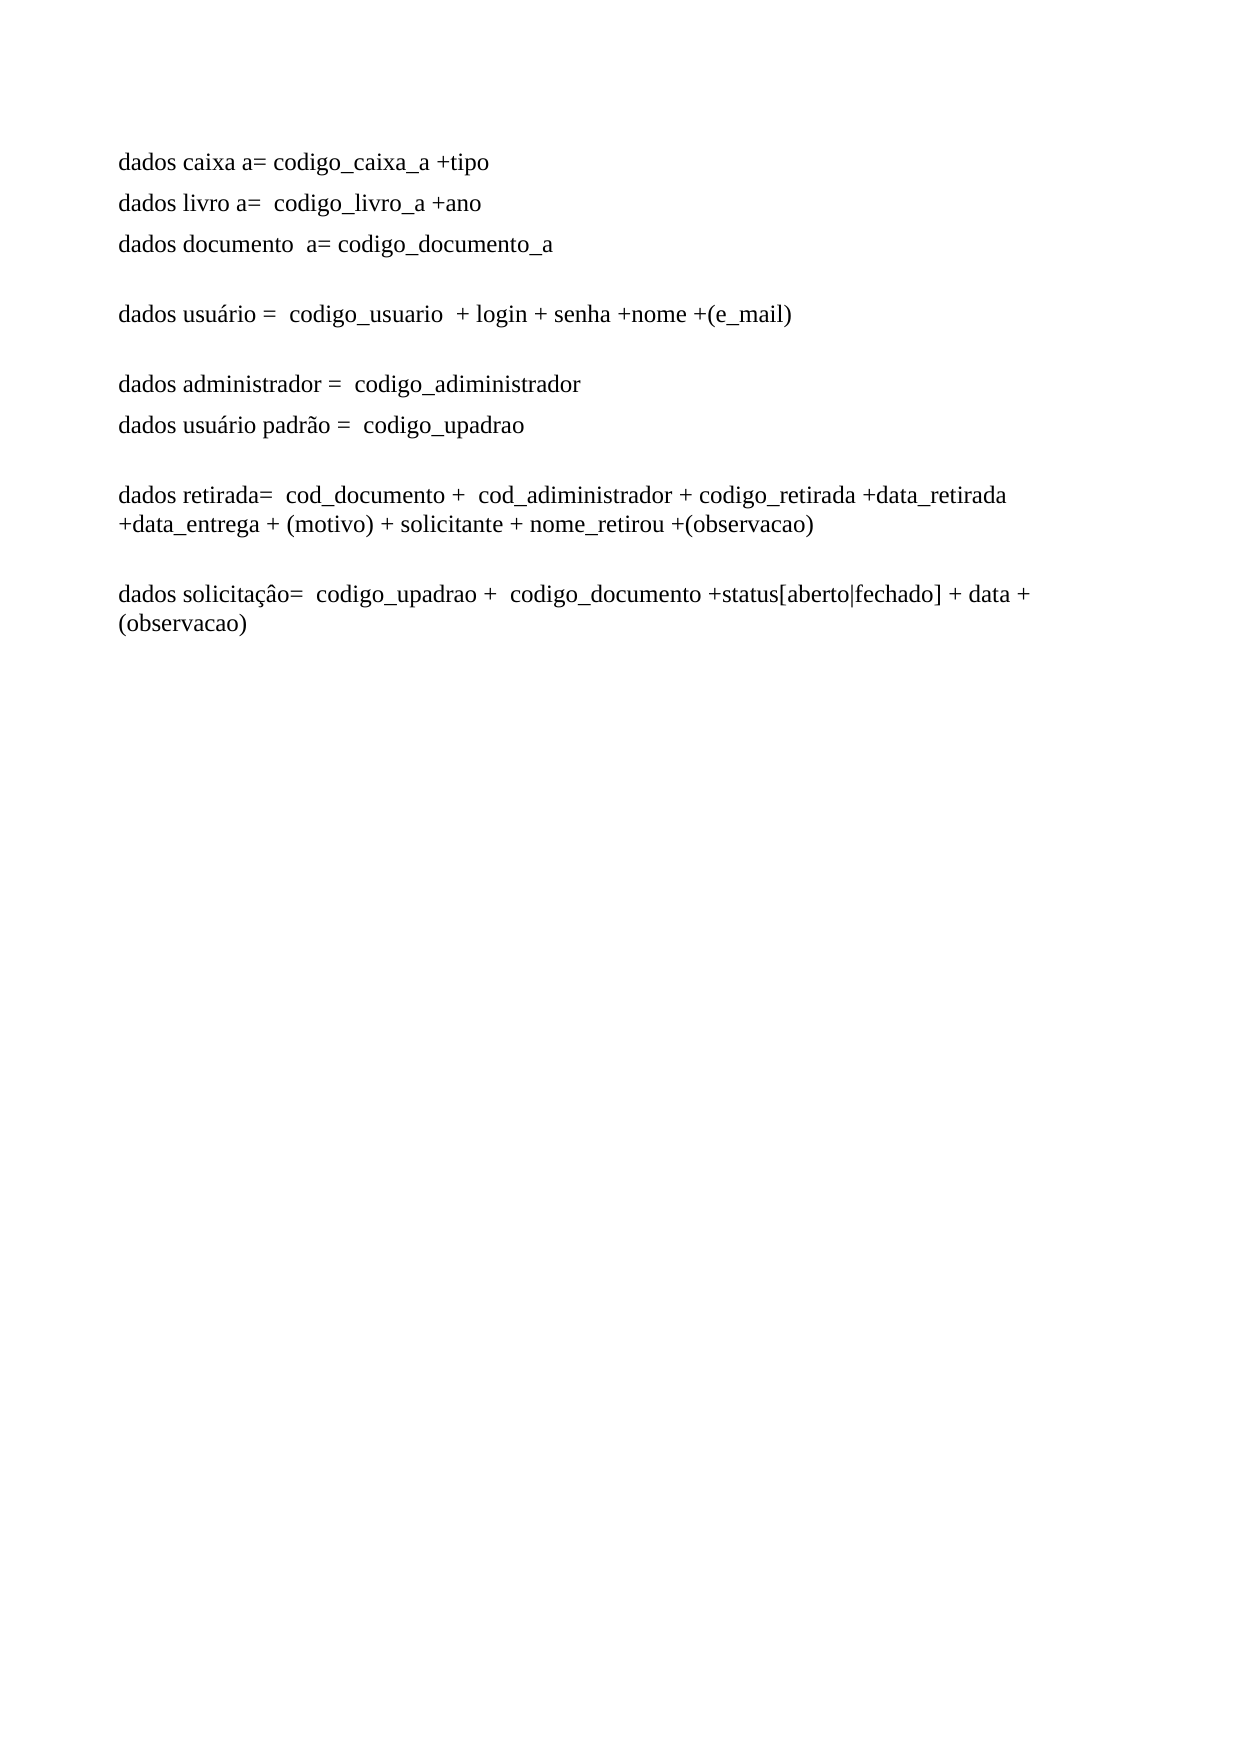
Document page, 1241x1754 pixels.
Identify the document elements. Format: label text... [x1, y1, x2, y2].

text dados documento a= codigo_documento_a [118, 229, 1122, 258]
text dados solicitaçâo= codigo_upadrao + codigo_documento +status[aberto|fechado] + data +(observacao) [118, 579, 1122, 637]
text dados administrador = codigo_adiministrador [118, 369, 1122, 398]
text dados usuário = codigo_usuario + login + senha +nome +(e_mail) [118, 299, 1122, 328]
text dados caixa a= codigo_caixa_a +tipo [118, 147, 1122, 176]
text dados usuário padrão = codigo_upadrao [118, 411, 1122, 439]
text dados retirada= cod_documento + cod_adiministrador + codigo_retirada +data_retirada +data_entrega + (motivo) + solicitante + nome_retirou +(observacao) [118, 481, 1122, 538]
text dados livro a= codigo_livro_a +ano [118, 188, 1122, 217]
